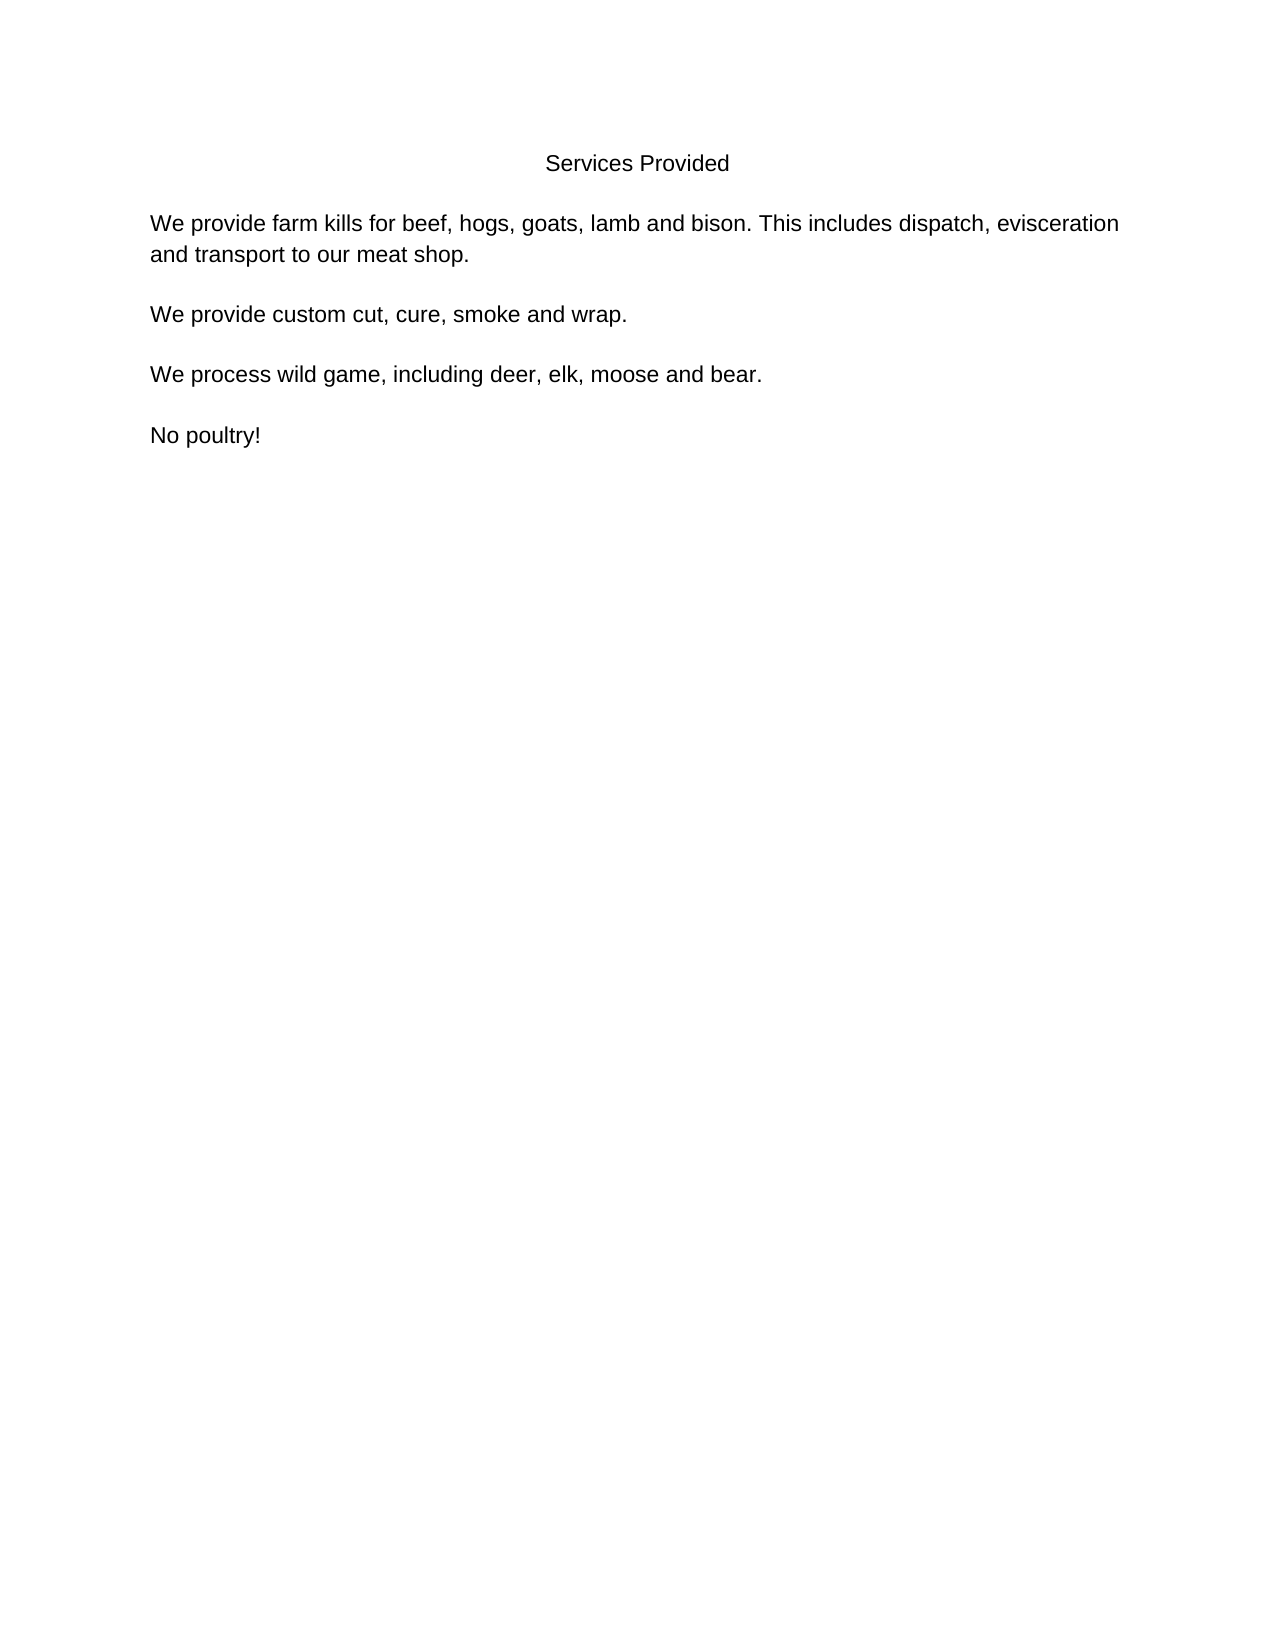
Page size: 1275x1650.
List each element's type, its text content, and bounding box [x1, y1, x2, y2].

text We process wild game, including deer, elk, moose and bear. [150, 361, 1125, 388]
text No poultry! [150, 422, 1125, 448]
text Services Provided [150, 150, 1125, 176]
text We provide custom cut, cure, smoke and wrap. [150, 301, 1125, 327]
text We provide farm kills for beef, hogs, goats, lamb and bison. This includes dispatch, evisceration and transport to our meat shop. [150, 210, 1125, 267]
